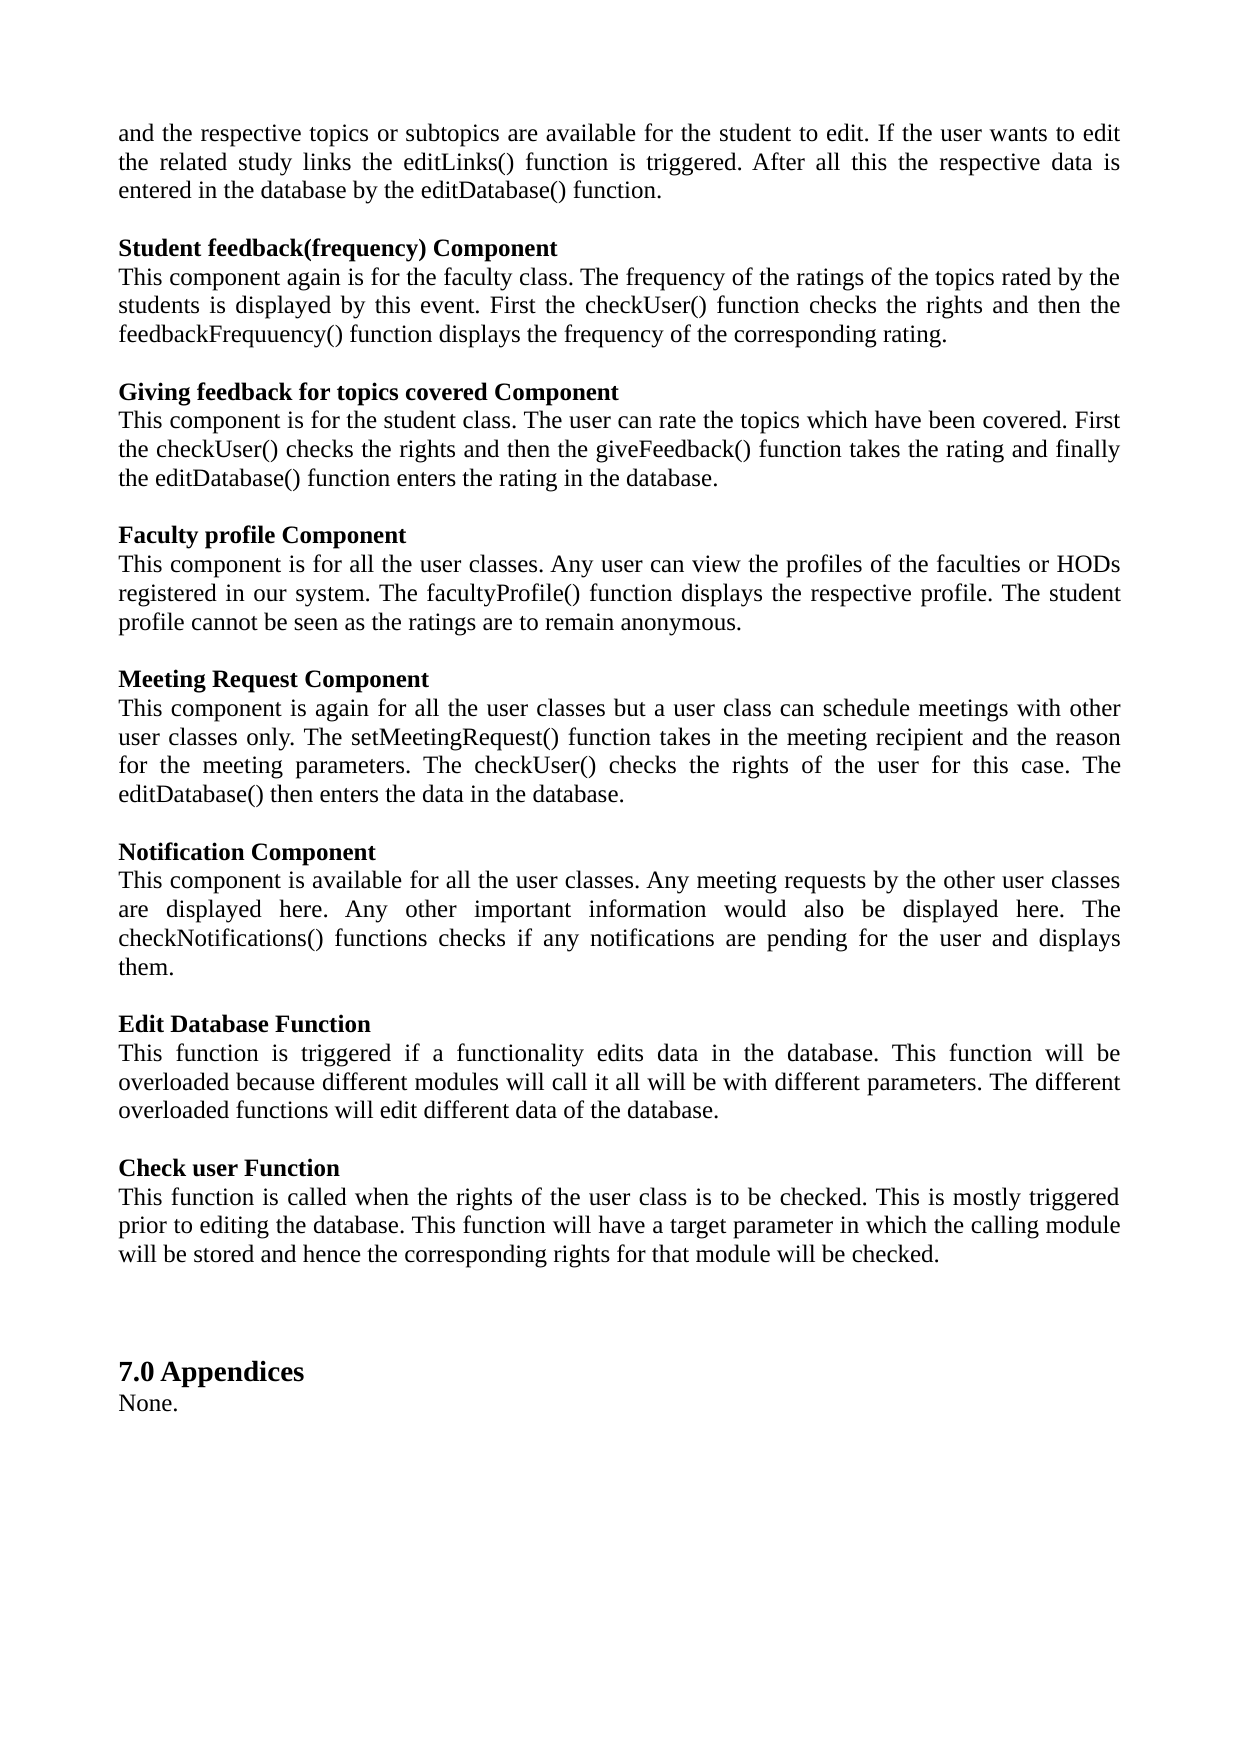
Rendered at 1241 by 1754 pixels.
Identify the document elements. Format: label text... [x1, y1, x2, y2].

text None. [118, 1388, 1122, 1417]
text Check user Function [118, 1153, 1122, 1182]
text Giving feedback for topics covered Component [118, 377, 1122, 406]
text Notification Component [118, 837, 1122, 866]
text This component is for the student class. The user can rate the topics which have been covered. First the checkUser() checks the rights and then the giveFeedback() function takes the rating and finally the editDatabase() function enters the rating in the database. [118, 406, 1122, 492]
text Meeting Request Component [118, 664, 1122, 693]
text Faculty profile Component [118, 521, 1122, 549]
text This function is triggered if a functionality edits data in the database. This function will be overloaded because different modules will call it all will be with different parameters. The different overloaded functions will edit different data of the database. [118, 1038, 1122, 1124]
text This component is for all the user classes. Any user can view the profiles of the faculties or HODs registered in our system. The facultyProfile() function displays the respective profile. The student profile cannot be seen as the ratings are to remain anonymous. [118, 549, 1122, 636]
text 7.0 Appendices [118, 1354, 1122, 1388]
text This function is called when the rights of the user class is to be checked. This is mostly triggered prior to editing the database. This function will have a target parameter in which the calling module will be stored and hence the corresponding rights for that module will be checked. [118, 1182, 1122, 1268]
text This component is available for all the user classes. Any meeting requests by the other user classes are displayed here. Any other important information would also be displayed here. The checkNotifications() functions checks if any notifications are pending for the user and displays them. [118, 866, 1122, 981]
text Student feedback(frequency) Component [118, 233, 1122, 262]
text This component is again for all the user classes but a user class can schedule meetings with other user classes only. The setMeetingRequest() function takes in the meeting recipient and the reason for the meeting parameters. The checkUser() checks the rights of the user for this case. The editDatabase() then enters the data in the database. [118, 693, 1122, 808]
text Edit Database Function [118, 1009, 1122, 1038]
text and the respective topics or subtopics are available for the student to edit. If the user wants to edit the related study links the editLinks() function is triggered. After all this the respective data is entered in the database by the editDatabase() function. [118, 118, 1122, 204]
text This component again is for the faculty class. The frequency of the ratings of the topics rated by the students is displayed by this event. First the checkUser() function checks the rights and then the feedbackFrequuency() function displays the frequency of the corresponding rating. [118, 262, 1122, 348]
